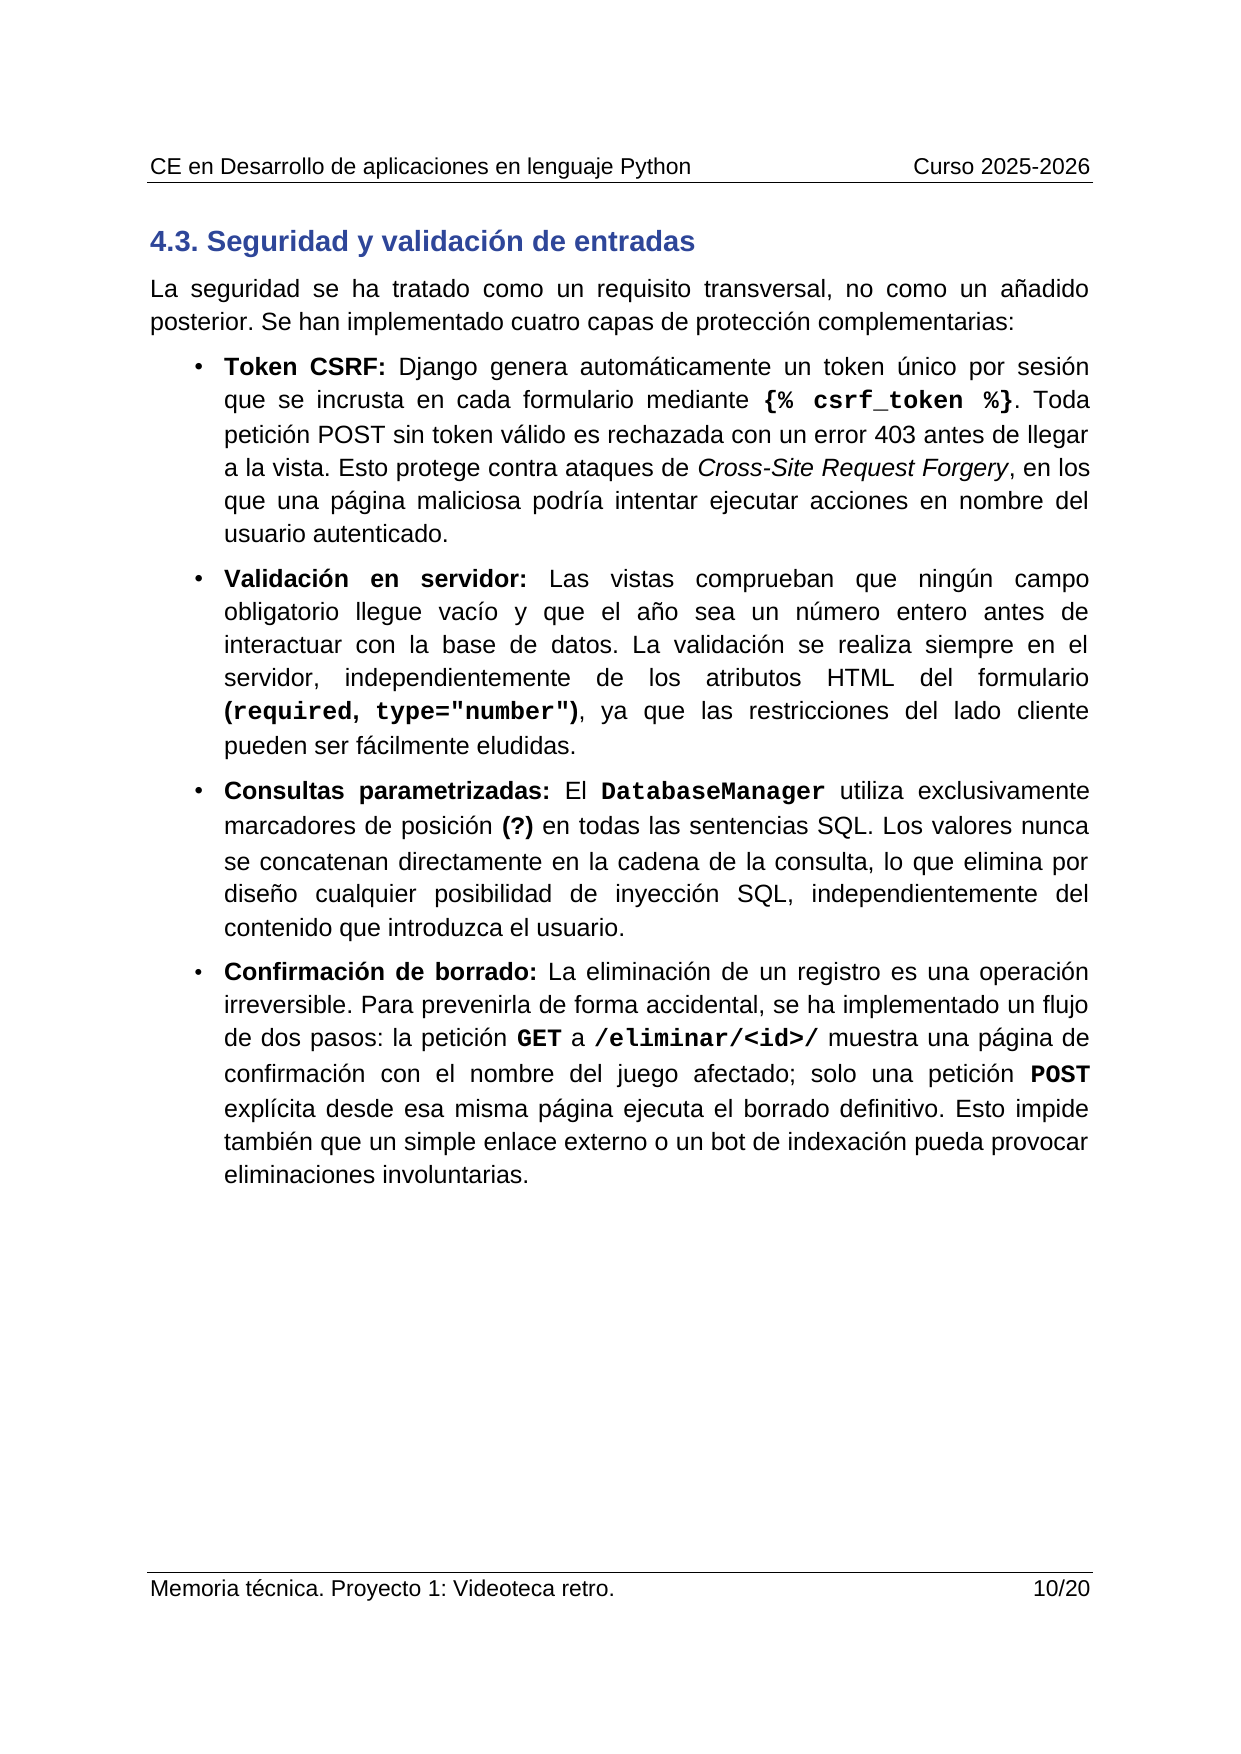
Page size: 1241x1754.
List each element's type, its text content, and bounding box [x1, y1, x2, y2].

subtitle 4.3. Seguridad y validación de entradas [150, 223, 1090, 257]
text La seguridad se ha tratado como un requisito transversal, no como un añadido posterior. Se han implementado cuatro capas de protección complementarias: [150, 274, 1090, 336]
list Consultas parametrizadas: El DatabaseManager utiliza exclusivamente marcadores de posición (?) en todas las sentencias SQL. Los valores nunca se concatenan directamente en la cadena de la consulta, lo que elimina por diseño cualquier posibilidad de inyección SQL, independientemente del contenido que introduzca el usuario. [194, 776, 1090, 941]
list Token CSRF: Django genera automáticamente un token único por sesión que se incrusta en cada formulario mediante {% csrf_token %}. Toda petición POST sin token válido es rechazada con un error 403 antes de llegar a la vista. Esto protege contra ataques de Cross-Site Request Forgery, en los que una página maliciosa podría intentar ejecutar acciones en nombre del usuario autenticado. [194, 352, 1090, 548]
list Validación en servidor: Las vistas comprueban que ningún campo obligatorio llegue vacío y que el año sea un número entero antes de interactuar con la base de datos. La validación se realiza siempre en el servidor, independientemente de los atributos HTML del formulario (required, type="number"), ya que las restricciones del lado cliente pueden ser fácilmente eludidas. [194, 564, 1090, 760]
list Confirmación de borrado: La eliminación de un registro es una operación irreversible. Para prevenirla de forma accidental, se ha implementado un flujo de dos pasos: la petición GET a /eliminar/<id>/ muestra una página de confirmación con el nombre del juego afectado; solo una petición POST explícita desde esa misma página ejecuta el borrado definitivo. Esto impide también que un simple enlace externo o un bot de indexación pueda provocar eliminaciones involuntarias. [194, 957, 1090, 1188]
